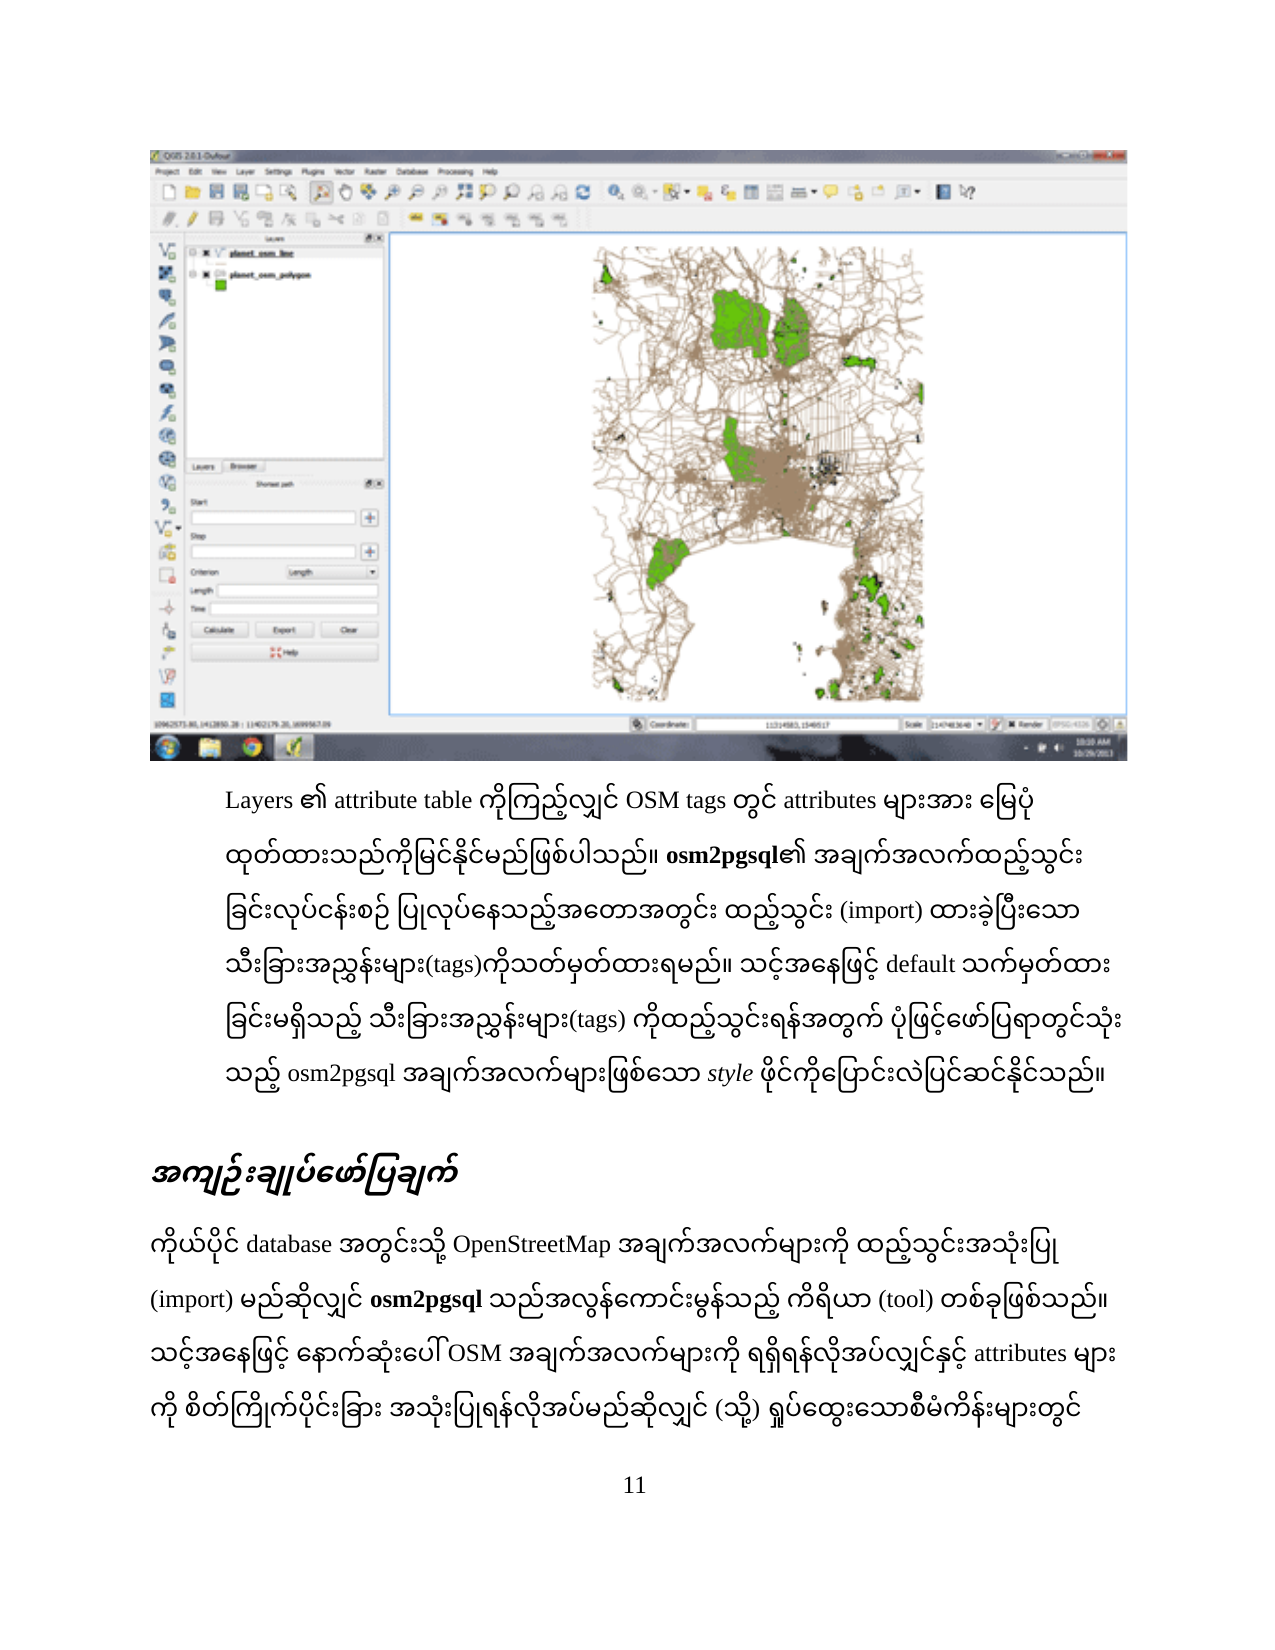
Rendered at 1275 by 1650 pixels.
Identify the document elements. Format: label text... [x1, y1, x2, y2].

text ကိုယ်ပိုင် database အတွင်းသို့ OpenStreetMap အချက်အလက်များကို ထည့်သွင်းအသုံးပြု (import) မည်ဆိုလျှင် osm2pgsql သည်အလွန်ကောင်းမွန်သည့် ကိရိယာ (tool) တစ်ခုဖြစ်သည်။ သင့်အနေဖြင့် နောက်ဆုံးပေါ် OSM အချက်အလက်များကို ရရှိရန်လိုအပ်လျှင်နှင့် attributes များကို စိတ်ကြိုက်ပိုင်းခြား အသုံးပြုရန်လိုအပ်မည်ဆိုလျှင် (သို့) ရှုပ်ထွေးသောစီမံကိန်းများတွင် [150, 1219, 1125, 1438]
text Layers ၏ attribute table ကိုကြည့်လျှင် OSM tags တွင် attributes များအား မြေပုံထုတ်ထားသည်ကိုမြင်နိုင်မည်ဖြစ်ပါသည်။ osm2pgsql၏ အချက်အလက်ထည့်သွင်းခြင်းလုပ်ငန်းစဉ် ပြုလုပ်နေသည့်အတောအတွင်း ထည့်သွင်း (import) ထားခဲ့ပြီးသောသီးခြားအညွှန်းများ(tags)ကိုသတ်မှတ်ထားရမည်။ သင့်အနေဖြင့် default သက်မှတ်ထားခြင်းမရှိသည့် သီးခြားအညွှန်းများ(tags) ကိုထည့်သွင်းရန်အတွက် ပုံဖြင့်ဖော်ပြရာတွင်သုံးသည့် osm2pgsql အချက်အလက်များဖြစ်သော style ဖိုင်ကိုပြောင်းလဲပြင်ဆင်နိုင်သည်။ [225, 776, 1125, 1103]
picture [150, 150, 1128, 761]
subtitle အကျဉ်းချုပ်ဖော်ပြချက် [150, 1143, 1125, 1207]
